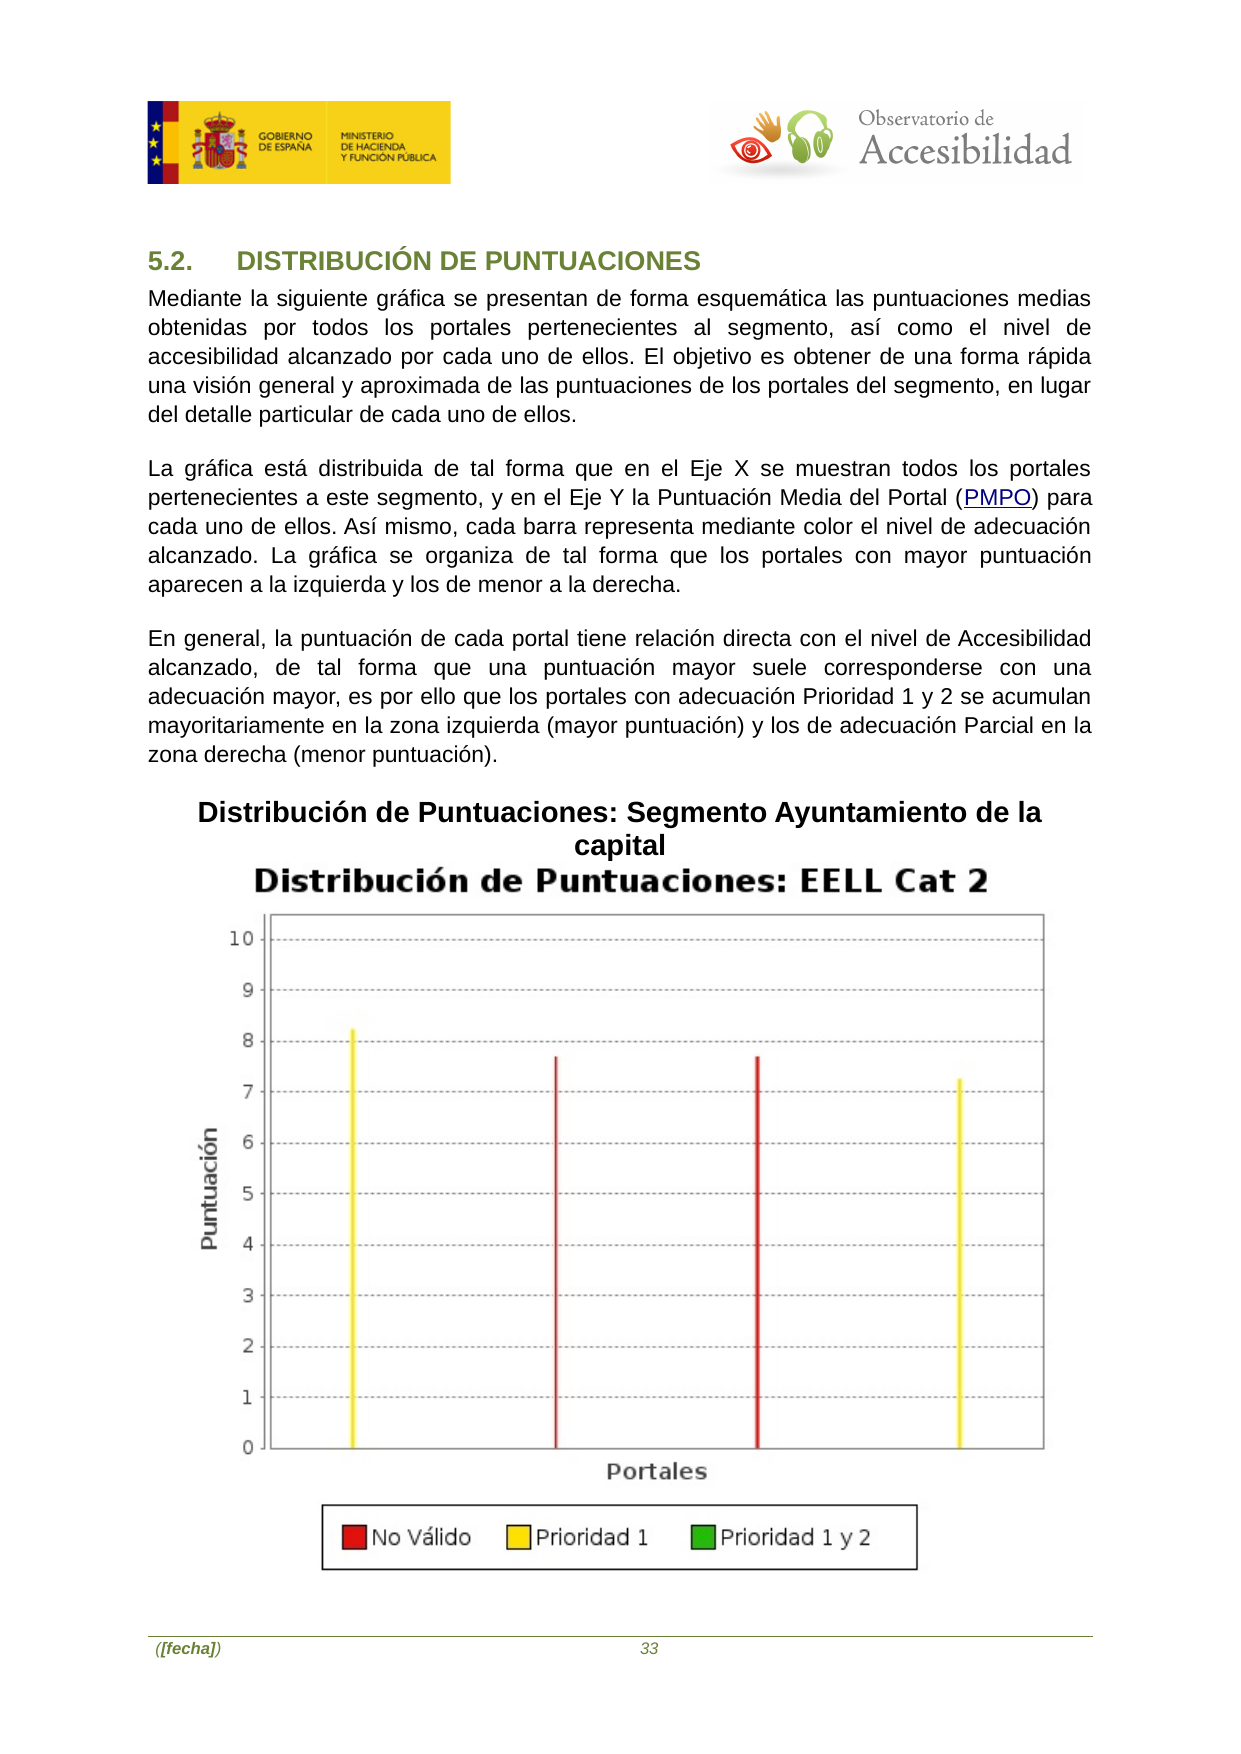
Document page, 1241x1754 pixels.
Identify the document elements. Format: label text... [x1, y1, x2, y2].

subtitle Distribución de puntuaciones [148, 245, 1092, 276]
picture [710, 101, 1086, 184]
text Distribución de Puntuaciones: Segmento Ayuntamiento de la capital [148, 795, 1092, 862]
text La gráfica está distribuida de tal forma que en el Eje X se muestran todos los portales pertenecientes a este segmento, y en el Eje Y la Puntuación Media del Portal (PMPO) para cada uno de ellos. Así mismo, cada barra representa mediante color el nivel de adecuación alcanzado. La gráfica se organiza de tal forma que los portales con mayor puntuación aparecen a la izquierda y los de menor a la derecha. [148, 455, 1092, 597]
text Mediante la siguiente gráfica se presentan de forma esquemática las puntuaciones medias obtenidas por todos los portales pertenecientes al segmento, así como el nivel de accesibilidad alcanzado por cada uno de ellos. El objetivo es obtener de una forma rápida una visión general y aproximada de las puntuaciones de los portales del segmento, en lugar del detalle particular de cada uno de ellos. [148, 285, 1092, 427]
picture [147, 101, 451, 184]
text En general, la puntuación de cada portal tiene relación directa con el nivel de Accesibilidad alcanzado, de tal forma que una puntuación mayor suele corresponderse con una adecuación mayor, es por ello que los portales con adecuación Prioridad 1 y 2 se acumulan mayoritariamente en la zona izquierda (mayor puntuación) y los de adecuación Parcial en la zona derecha (menor puntuación). [148, 625, 1092, 767]
picture [178, 861, 1062, 1572]
